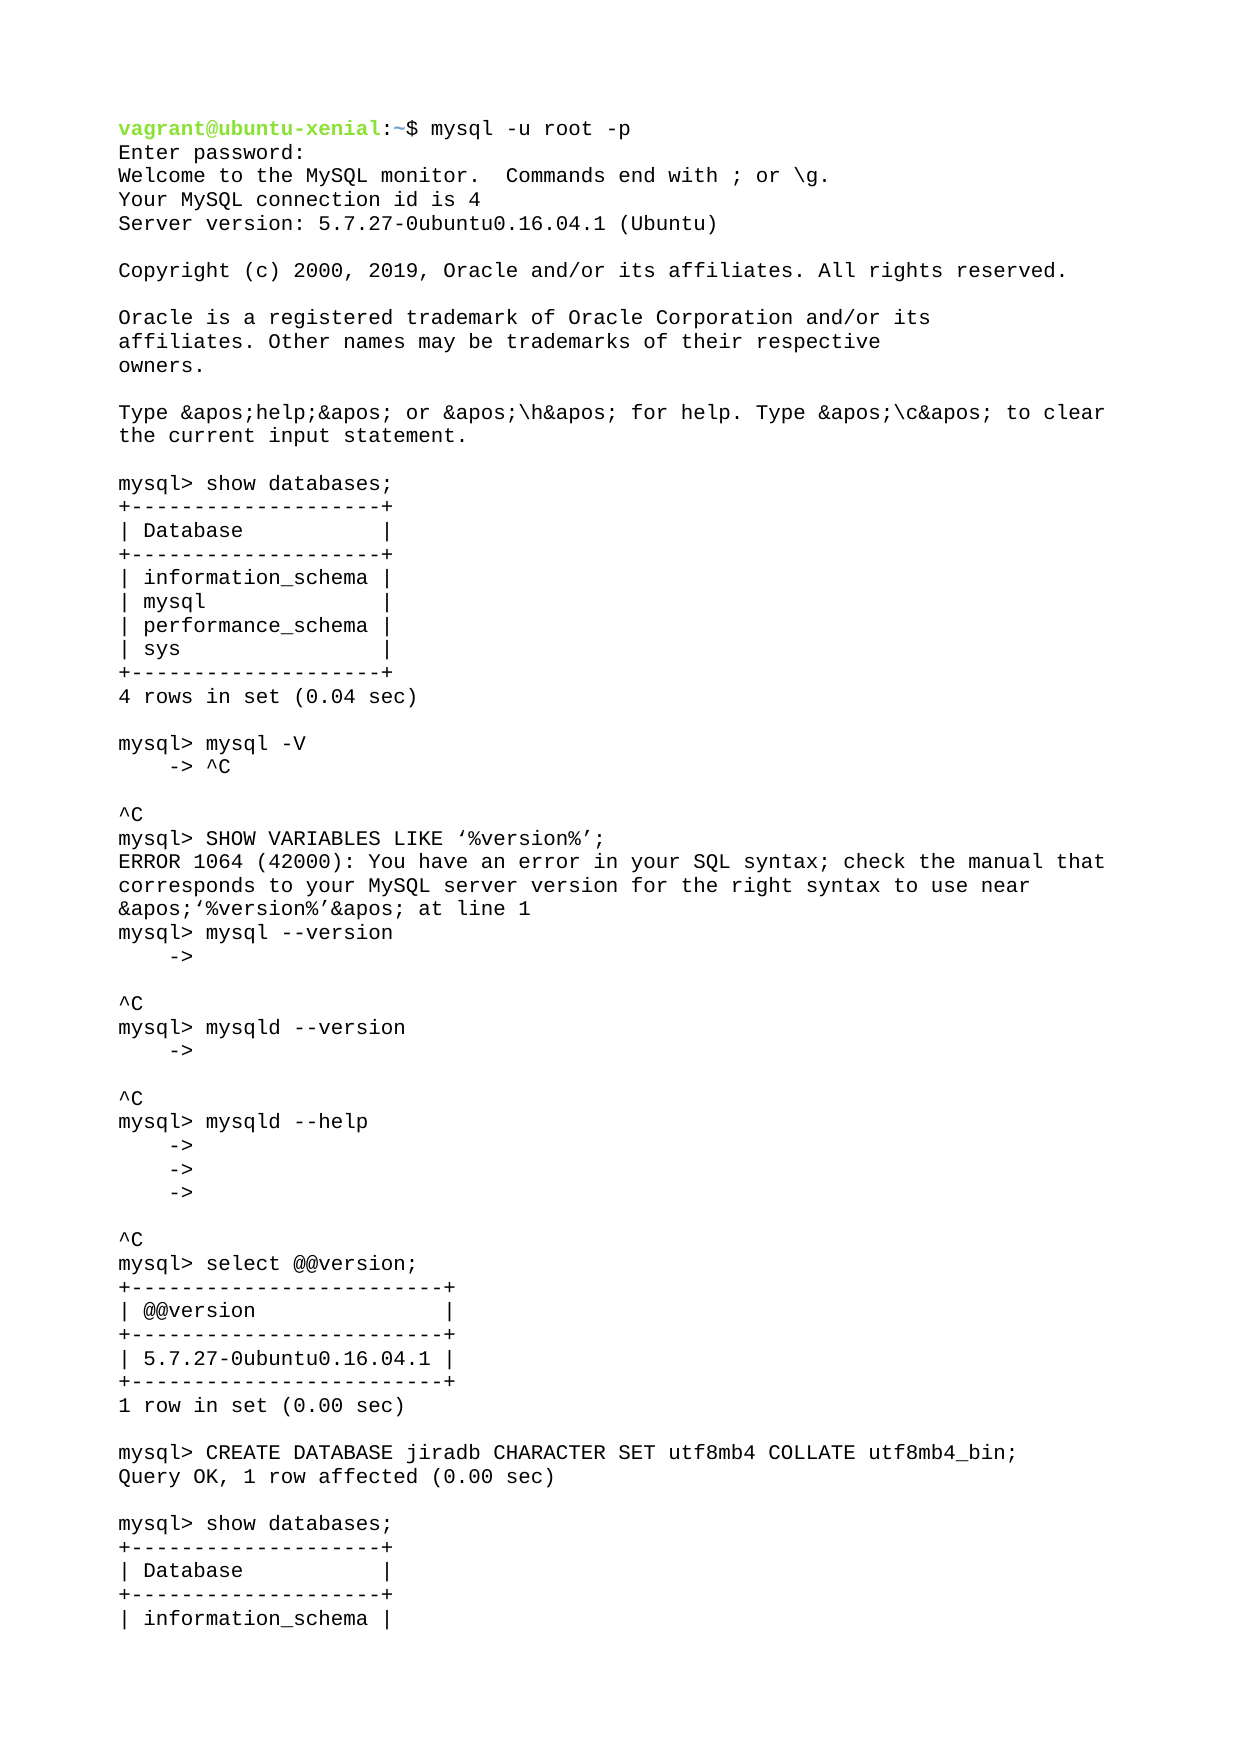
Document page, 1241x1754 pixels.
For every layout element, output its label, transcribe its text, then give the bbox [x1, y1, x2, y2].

text Enter password: [118, 142, 1122, 165]
text affiliates. Other names may be trademarks of their respective [118, 331, 1122, 354]
text -> [118, 1158, 1122, 1182]
text +--------------------+ [118, 662, 1122, 686]
text +-------------------------+ [118, 1371, 1122, 1395]
text 1 row in set (0.00 sec) [118, 1395, 1122, 1419]
text | @@version | [118, 1300, 1122, 1324]
text ERROR 1064 (42000): You have an error in your SQL syntax; check the manual that corresponds to your MySQL server version for the right syntax to use near &apos;‘%version%’&apos; at line 1 [118, 851, 1122, 922]
text -> ^C [118, 757, 1122, 780]
text mysql> show databases; [118, 1513, 1122, 1537]
text | Database | [118, 520, 1122, 544]
text mysql> CREATE DATABASE jiradb CHARACTER SET utf8mb4 COLLATE utf8mb4_bin; [118, 1442, 1122, 1466]
text +--------------------+ [118, 1537, 1122, 1561]
text ^C [118, 1088, 1122, 1111]
text | information_schema | [118, 567, 1122, 591]
text +--------------------+ [118, 1584, 1122, 1608]
text -> [118, 1182, 1122, 1206]
text mysql> select @@version; [118, 1253, 1122, 1277]
text +--------------------+ [118, 496, 1122, 520]
text Your MySQL connection id is 4 [118, 189, 1122, 213]
text | 5.7.27-0ubuntu0.16.04.1 | [118, 1348, 1122, 1371]
text ^C [118, 1229, 1122, 1253]
text Welcome to the MySQL monitor. Commands end with ; or \g. [118, 165, 1122, 189]
text | information_schema | [118, 1608, 1122, 1631]
text Oracle is a registered trademark of Oracle Corporation and/or its [118, 307, 1122, 331]
text mysql> mysql --version [118, 922, 1122, 946]
text mysql> show databases; [118, 473, 1122, 496]
text +-------------------------+ [118, 1277, 1122, 1300]
text +--------------------+ [118, 544, 1122, 567]
text owners. [118, 354, 1122, 378]
text | Database | [118, 1561, 1122, 1584]
text -> [118, 1040, 1122, 1064]
text mysql> SHOW VARIABLES LIKE ‘%version%’; [118, 827, 1122, 851]
text | sys | [118, 638, 1122, 662]
text Type &apos;help;&apos; or &apos;\h&apos; for help. Type &apos;\c&apos; to clear the current input statement. [118, 402, 1122, 449]
text ^C [118, 804, 1122, 827]
text mysql> mysql -V [118, 733, 1122, 757]
text Server version: 5.7.27-0ubuntu0.16.04.1 (Ubuntu) [118, 213, 1122, 236]
text +-------------------------+ [118, 1324, 1122, 1348]
text -> [118, 1135, 1122, 1158]
text vagrant@ubuntu-xenial:~$ mysql -u root -p [118, 118, 1122, 142]
text | performance_schema | [118, 615, 1122, 638]
text | mysql | [118, 591, 1122, 615]
text mysql> mysqld --help [118, 1111, 1122, 1135]
text -> [118, 946, 1122, 969]
text mysql> mysqld --version [118, 1017, 1122, 1040]
text Query OK, 1 row affected (0.00 sec) [118, 1466, 1122, 1489]
text 4 rows in set (0.04 sec) [118, 686, 1122, 709]
text ^C [118, 993, 1122, 1017]
text Copyright (c) 2000, 2019, Oracle and/or its affiliates. All rights reserved. [118, 260, 1122, 284]
